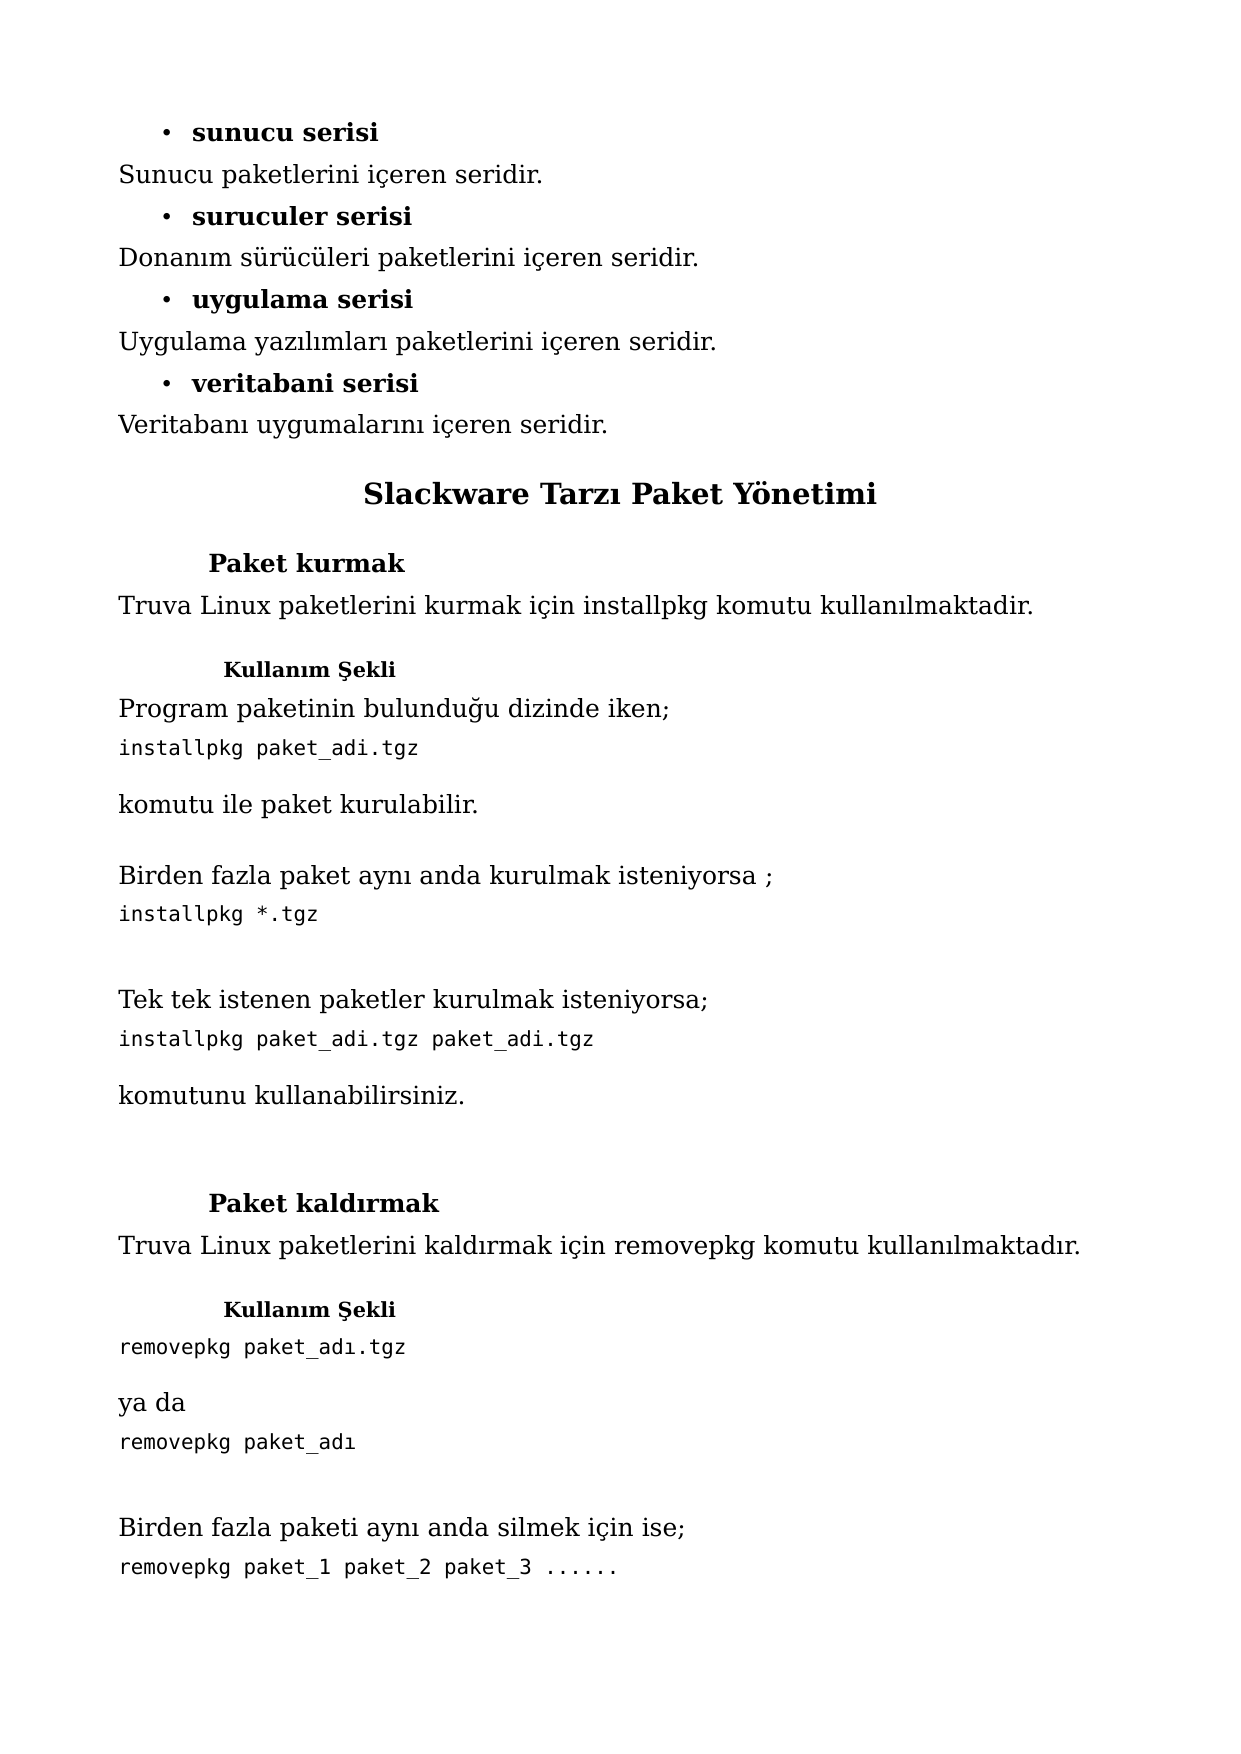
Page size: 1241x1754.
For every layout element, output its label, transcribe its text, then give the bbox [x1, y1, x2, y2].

text installpkg *.tgz [118, 902, 1122, 927]
subtitle Slackware Tarzı Paket Yönetimi [118, 477, 1122, 512]
text komutu ile paket kurulabilir. [118, 790, 1122, 819]
text Program paketinin bulunduğu dizinde iken; [118, 694, 1122, 724]
text Truva Linux paketlerini kurmak için installpkg komutu kullanılmaktadir. [118, 591, 1122, 620]
text removepkg paket_adı.tgz [118, 1335, 1122, 1359]
text Birden fazla paketi aynı anda silmek için ise; [118, 1484, 1122, 1542]
text removepkg paket_adı [118, 1430, 1122, 1454]
text Veritabanı uygumalarını içeren seridir. [118, 411, 1122, 440]
text Birden fazla paket aynı anda kurulmak isteniyorsa ; [118, 832, 1122, 890]
text installpkg paket_adi.tgz [118, 736, 1122, 761]
text Donanım sürücüleri paketlerini içeren seridir. [118, 243, 1122, 273]
subtitle Kullanım Şekli [118, 658, 1122, 682]
text Sunucu paketlerini içeren seridir. [118, 160, 1122, 189]
text removepkg paket_1 paket_2 paket_3 ...... [118, 1555, 1122, 1579]
list sunucu serisi [162, 118, 1122, 147]
subtitle Paket kurmak [118, 549, 1122, 578]
subtitle Kullanım Şekli [118, 1298, 1122, 1322]
list uygulama serisi [162, 285, 1122, 314]
text installpkg paket_adi.tgz paket_adi.tgz [118, 1027, 1122, 1051]
text Uygulama yazılımları paketlerini içeren seridir. [118, 327, 1122, 356]
text Tek tek istenen paketler kurulmak isteniyorsa; [118, 956, 1122, 1014]
subtitle Paket kaldırmak [118, 1189, 1122, 1218]
text Truva Linux paketlerini kaldırmak için removepkg komutu kullanılmaktadır. [118, 1231, 1122, 1260]
list veritabani serisi [162, 369, 1122, 398]
text ya da [118, 1388, 1122, 1418]
list suruculer serisi [162, 202, 1122, 231]
text komutunu kullanabilirsiniz. [118, 1081, 1122, 1110]
